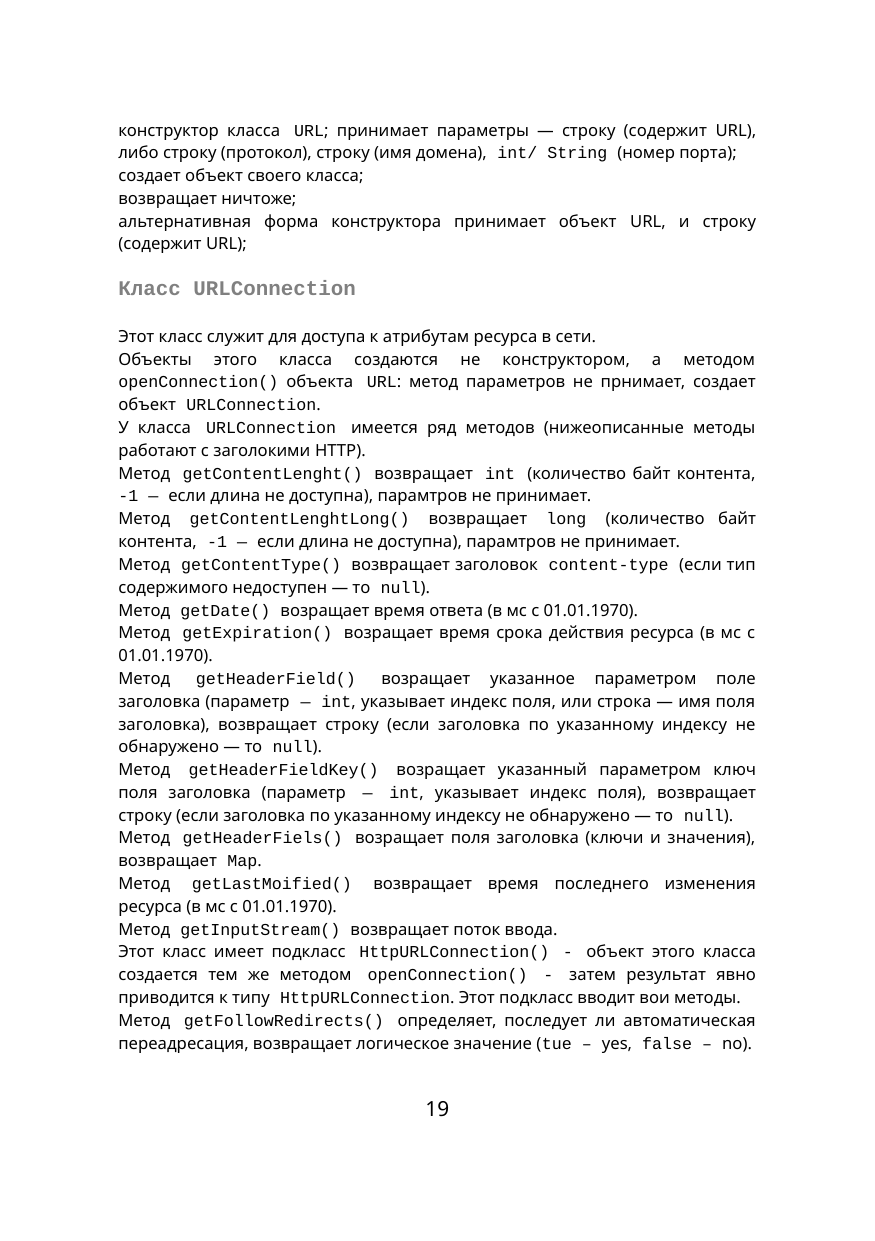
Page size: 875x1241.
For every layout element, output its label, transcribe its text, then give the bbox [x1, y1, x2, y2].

text Метод getLastMoified() возвращает время последнего изменения ресурса (в мс с 01.01.1970). [118, 872, 756, 917]
text Этот класс служит для доступа к атрибутам ресурса в сети. [118, 324, 756, 347]
text Этот класс имеет подкласс HttpURLConnection() - объект этого класса создается тем же методом openConnection() - затем результат явно приводится к типу HttpURLConnection. Этот подкласс вводит вои методы. [118, 940, 756, 1008]
text Метод getHeaderFiels() возращает поля заголовка (ключи и значения), возвращает Map. [118, 826, 756, 872]
text Метод getFollowRedirects() определяет, последует ли автоматическая переадресация, возвращает логическое значение (tue – yes, false – no). [118, 1008, 756, 1054]
text Метод getContentLenght() возвращает int (количество байт контента, -1 — если длина не доступна), парамтров не принимает. [118, 461, 756, 507]
text Метод getHeaderFieldKey() возращает указанный параметром ключ поля заголовка (параметр — int, указывает индекс поля), возвращает строку (если заголовка по указанному индексу не обнаружено — то null). [118, 758, 756, 826]
text Метод getInputStream() возвращает поток ввода. [118, 917, 756, 940]
text Метод getExpiration() возращает время срока действия ресурса (в мс с 01.01.1970). [118, 621, 756, 666]
text Метод getDate() возращает время ответа (в мс с 01.01.1970). [118, 598, 756, 621]
text Класс URLConnection [118, 278, 756, 302]
text конструктор класса URL; принимает параметры — строку (содержит URL), либо строку (протокол), строку (имя домена), int/ String (номер порта); [118, 118, 756, 164]
text Объекты этого класса создаются не конструктором, а методом openConnection() объекта URL: метод параметров не прнимает, создает объект URLConnection. [118, 347, 756, 416]
text Метод getContentType() возвращает заголовок content-type (если тип содержимого недоступен — то null). [118, 552, 756, 598]
text Метод getHeaderField() возращает указанное параметром поле заголовка (параметр — int, указывает индекс поля, или строка — имя поля заголовка), возвращает строку (если заголовка по указанному индексу не обнаружено — то null). [118, 666, 756, 758]
text возвращает ничтоже; [118, 186, 756, 209]
text Метод getContentLenghtLong() возвращает long (количество байт контента, -1 — если длина не доступна), парамтров не принимает. [118, 507, 756, 552]
text У класса URLConnection имеется ряд методов (нижеописанные методы работают с заголокими HTTP). [118, 416, 756, 461]
text альтернативная форма конструктора принимает объект URL, и строку (содержит URL); [118, 209, 756, 254]
text создает объект своего класса; [118, 164, 756, 186]
